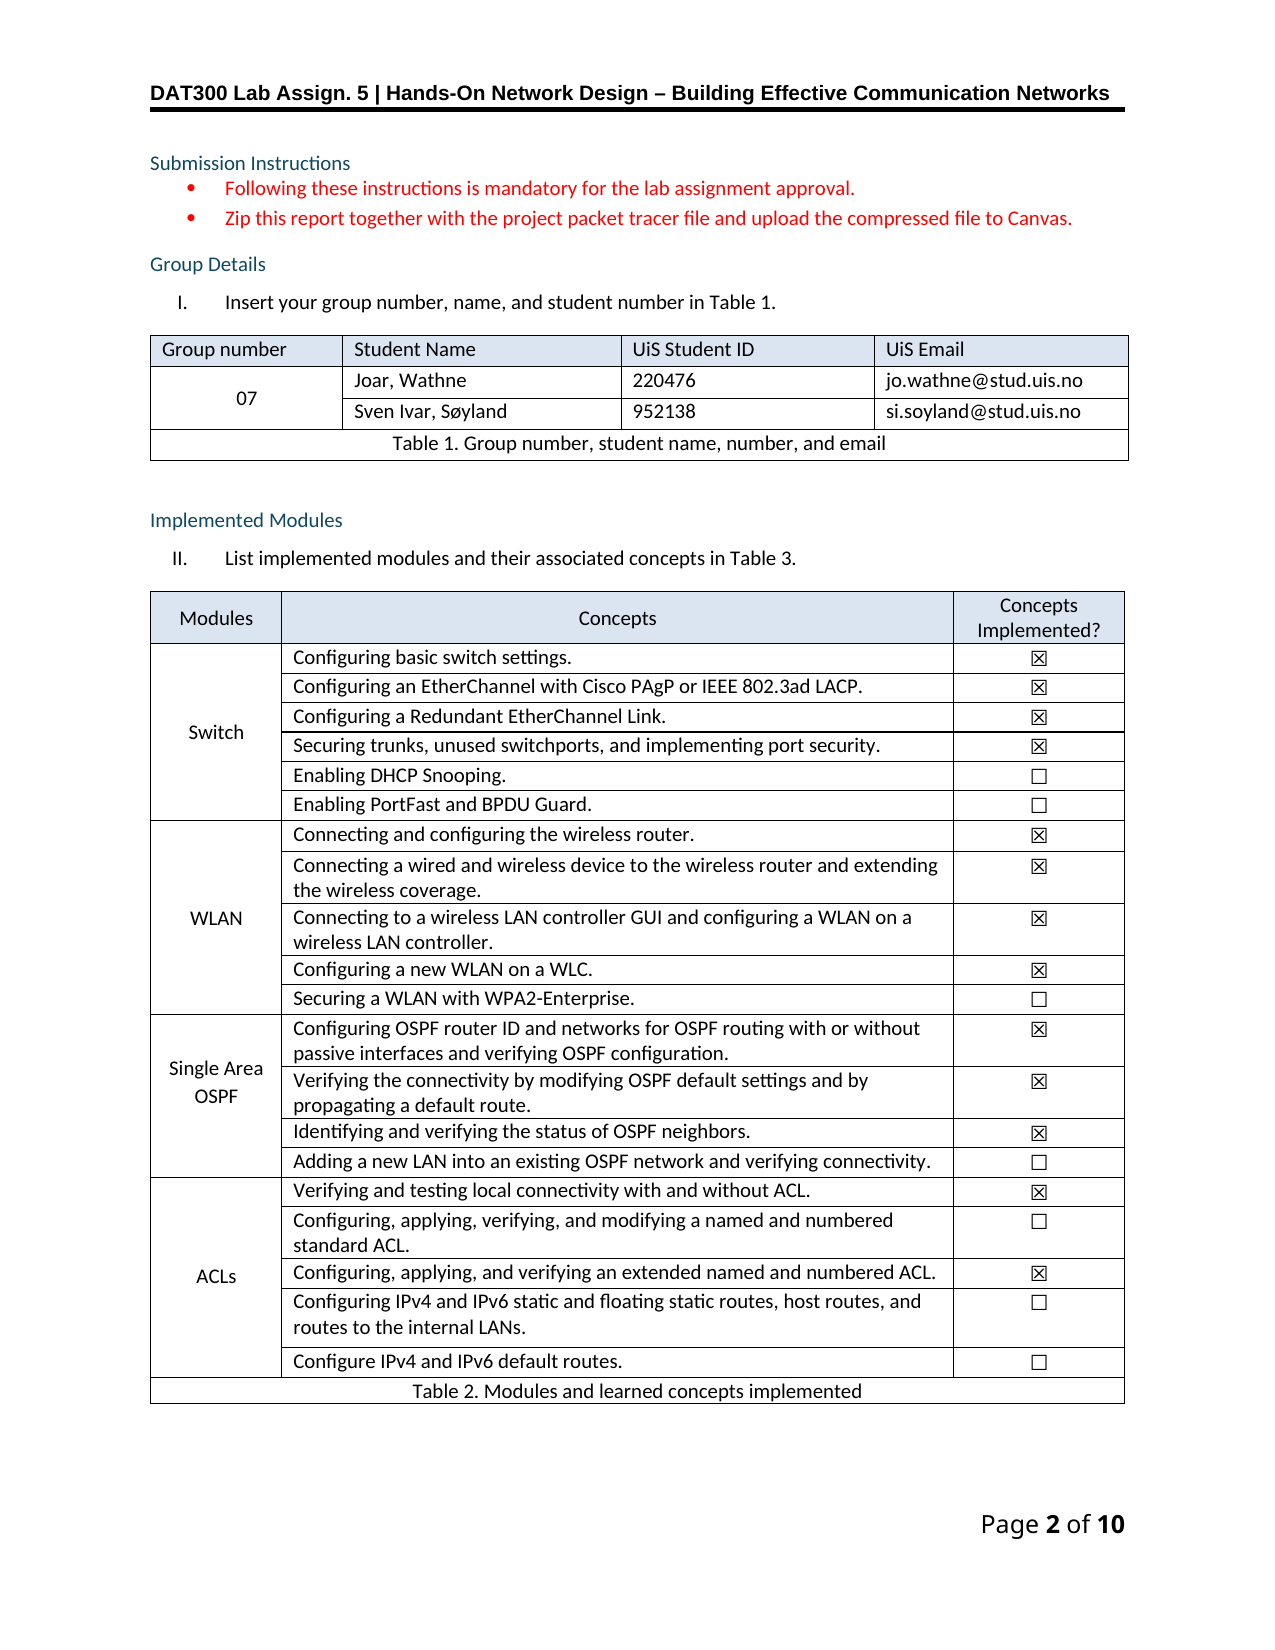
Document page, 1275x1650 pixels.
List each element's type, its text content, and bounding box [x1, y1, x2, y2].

table_cell ☐ [954, 762, 1124, 790]
table_cell ☐ [954, 1289, 1124, 1347]
table_cell Configuring OSPF router ID and networks for OSPF routing with or without passive interfaces and verifying OSPF configuration. [282, 1015, 953, 1066]
table_cell Configuring, applying, and verifying an extended named and numbered ACL. [282, 1259, 953, 1287]
list Zip this report together with the project packet tracer file and upload the compressed file to Canvas. [187, 205, 1125, 230]
table_cell ☒ [954, 703, 1124, 731]
table_cell ☒ [954, 1067, 1124, 1118]
table_cell ☐ [954, 791, 1124, 820]
table_cell Identifying and verifying the status of OSPF neighbors. [282, 1119, 953, 1147]
table_header Modules [151, 592, 281, 643]
subtitle Implemented Modules [150, 507, 1125, 533]
table_cell ☒ [954, 904, 1124, 955]
table_header Student Name [343, 336, 621, 366]
table_cell ☐ [954, 985, 1124, 1014]
table_cell ☒ [954, 852, 1124, 903]
table_header Concepts Implemented? [954, 592, 1124, 643]
table_cell Connecting and configuring the wireless router. [282, 821, 953, 851]
table_cell 220476 [622, 367, 874, 397]
table_cell Configuring a Redundant EtherChannel Link. [282, 703, 953, 731]
table_cell Single Area OSPF [151, 1015, 281, 1177]
table_cell Connecting a wired and wireless device to the wireless router and extending the wireless coverage. [282, 852, 953, 903]
table_cell ☒ [954, 1259, 1124, 1287]
table_header UiS Student ID [622, 336, 874, 366]
table_cell si.soyland@stud.uis.no [875, 399, 1128, 429]
table_cell Configuring an EtherChannel with Cisco PAgP or IEEE 802.3ad LACP. [282, 674, 953, 702]
table_cell Securing trunks, unused switchports, and implementing port security. [282, 733, 953, 761]
table_cell Sven Ivar, Søyland [343, 399, 621, 429]
subtitle Submission Instructions [150, 150, 1125, 175]
table_cell 07 [151, 367, 342, 429]
table_cell ☐ [954, 1207, 1124, 1258]
table_cell Table 2. Modules and learned concepts implemented [151, 1378, 1124, 1403]
table_cell Configuring IPv4 and IPv6 static and floating static routes, host routes, and routes to the internal LANs. [282, 1289, 953, 1347]
table_cell Verifying and testing local connectivity with and without ACL. [282, 1178, 953, 1206]
table_cell ☒ [954, 644, 1124, 672]
table_cell ☒ [954, 674, 1124, 702]
table_cell Adding a new LAN into an existing OSPF network and verifying connectivity. [282, 1148, 953, 1177]
table_header Concepts [282, 592, 953, 643]
subtitle Group Details [150, 251, 1125, 276]
table_cell Connecting to a wireless LAN controller GUI and configuring a WLAN on a wireless LAN controller. [282, 904, 953, 955]
table_cell Securing a WLAN with WPA2-Enterprise. [282, 985, 953, 1014]
table_cell ☒ [954, 1178, 1124, 1206]
table_cell 952138 [622, 399, 874, 429]
table_cell ☐ [954, 1148, 1124, 1177]
table_cell Verifying the connectivity by modifying OSPF default settings and by propagating a default route. [282, 1067, 953, 1118]
table_cell Switch [151, 644, 281, 820]
table_cell ☒ [954, 1119, 1124, 1147]
table_cell ☒ [954, 1015, 1124, 1066]
table_cell ☒ [954, 956, 1124, 984]
table_header Group number [151, 336, 342, 366]
table_cell Configuring a new WLAN on a WLC. [282, 956, 953, 984]
table_cell Table 1. Group number, student name, number, and email [151, 430, 1128, 460]
table_cell Configuring, applying, verifying, and modifying a named and numbered standard ACL. [282, 1207, 953, 1258]
list Following these instructions is mandatory for the lab assignment approval. [187, 175, 1125, 201]
list Insert your group number, name, and student number in Table 1. [187, 289, 1125, 314]
table_cell jo.wathne@stud.uis.no [875, 367, 1128, 397]
table_cell ☒ [954, 733, 1124, 761]
table_cell Configuring basic switch settings. [282, 644, 953, 672]
list List implemented modules and their associated concepts in Table 3. [187, 545, 1125, 570]
table_cell ☒ [954, 821, 1124, 851]
table_cell Enabling DHCP Snooping. [282, 762, 953, 790]
table_cell ACLs [151, 1178, 281, 1377]
table_cell Joar, Wathne [343, 367, 621, 397]
table_cell WLAN [151, 821, 281, 1014]
table_header UiS Email [875, 336, 1128, 366]
table_cell ☐ [954, 1348, 1124, 1377]
table_cell Configure IPv4 and IPv6 default routes. [282, 1348, 953, 1377]
table_cell Enabling PortFast and BPDU Guard. [282, 791, 953, 820]
